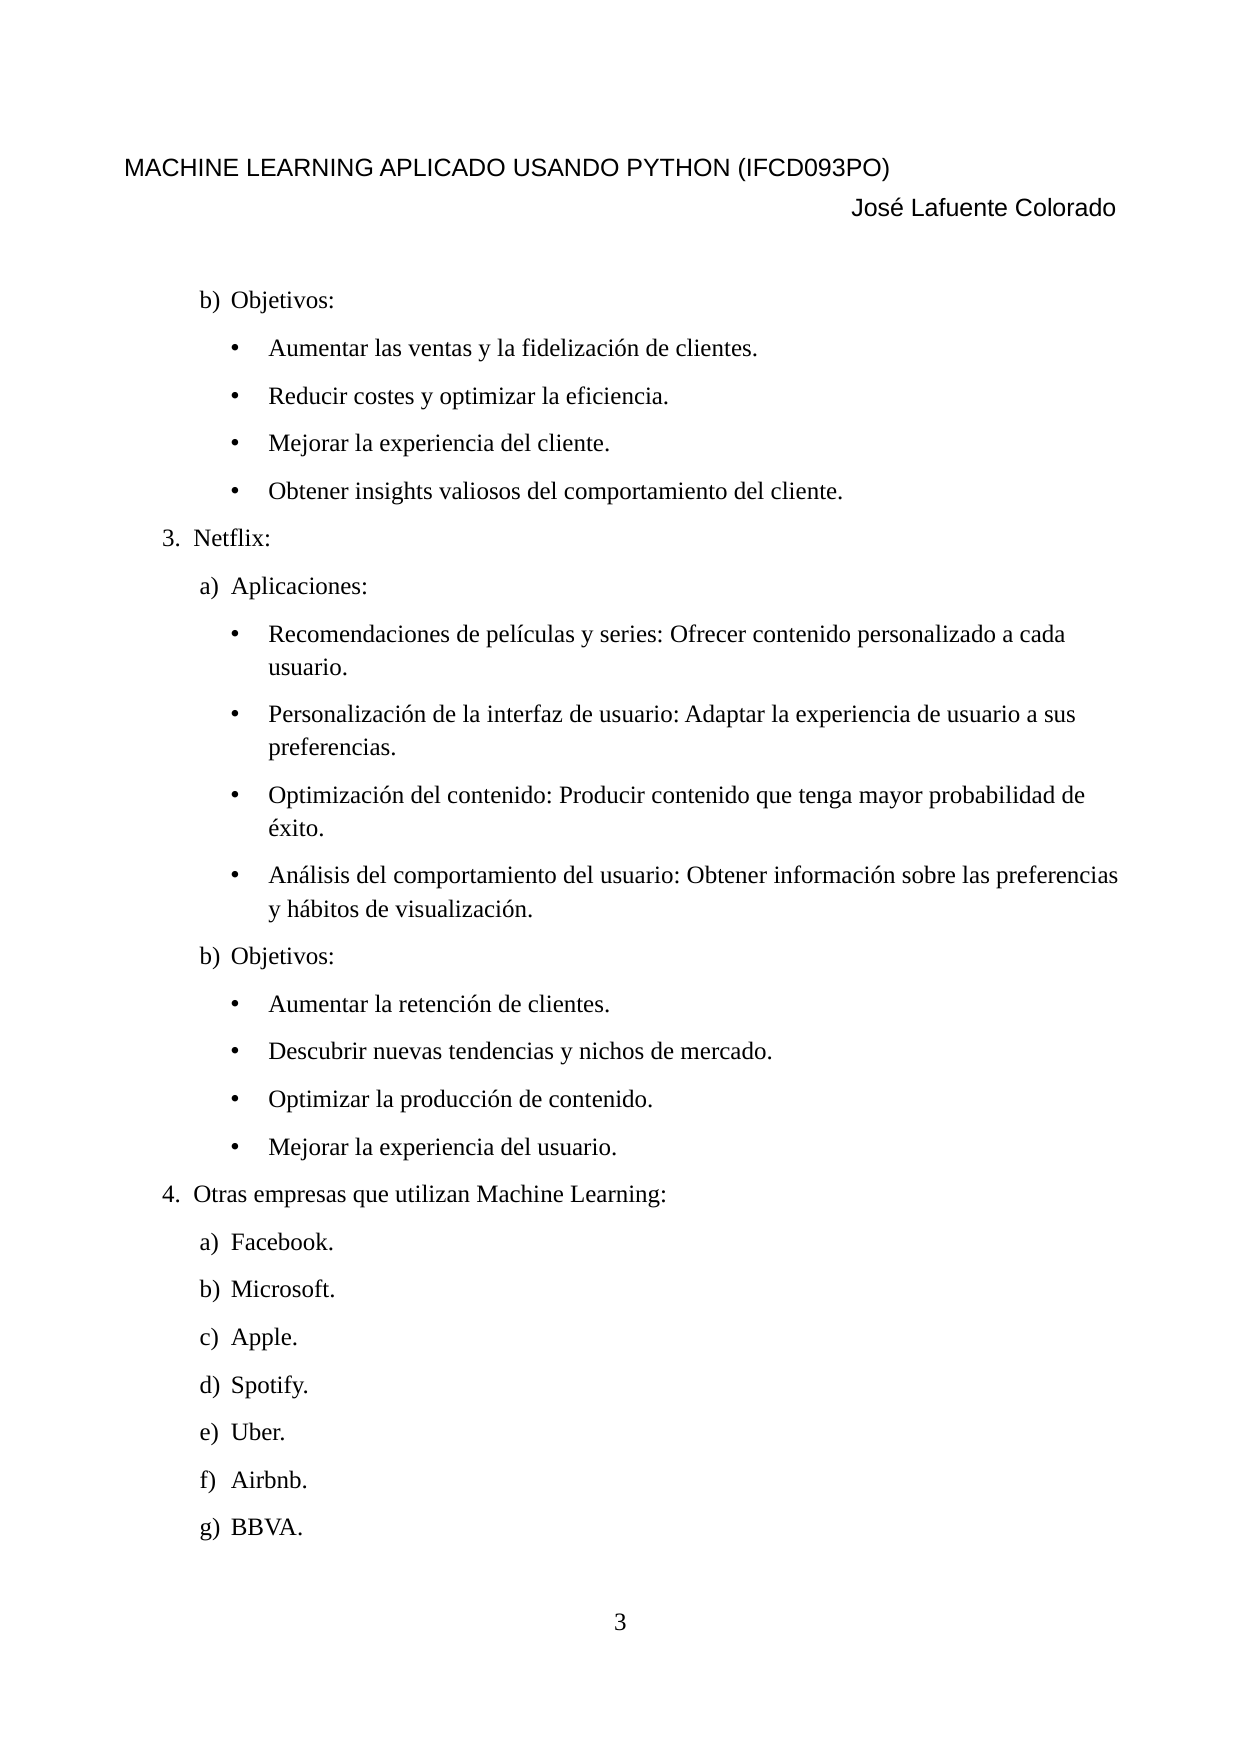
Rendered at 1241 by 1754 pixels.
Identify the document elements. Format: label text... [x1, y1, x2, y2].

list Uber. [193, 1417, 1122, 1446]
list Facebook. [193, 1227, 1122, 1256]
list Mejorar la experiencia del usuario. [231, 1132, 1122, 1160]
list Reducir costes y optimizar la eficiencia. [231, 381, 1122, 409]
list Recomendaciones de películas y series: Ofrecer contenido personalizado a cada usuario. [231, 619, 1122, 681]
list Descubrir nuevas tendencias y nichos de mercado. [231, 1036, 1122, 1065]
list Objetivos: [193, 286, 1122, 314]
list Personalización de la interfaz de usuario: Adaptar la experiencia de usuario a sus preferencias. [231, 699, 1122, 761]
list Spotify. [193, 1370, 1122, 1398]
list Apple. [193, 1322, 1122, 1351]
list BBVA. [193, 1512, 1122, 1541]
list Microsoft. [193, 1274, 1122, 1303]
list Optimización del contenido: Producir contenido que tenga mayor probabilidad de éxito. [231, 780, 1122, 842]
list Airbnb. [193, 1465, 1122, 1494]
list Aumentar las ventas y la fidelización de clientes. [231, 333, 1122, 362]
list Objetivos: [193, 941, 1122, 970]
list Otras empresas que utilizan Machine Learning: [156, 1179, 1122, 1208]
list Obtener insights valiosos del comportamiento del cliente. [231, 476, 1122, 505]
list Netflix: [156, 523, 1122, 552]
list Aplicaciones: [193, 571, 1122, 600]
list Mejorar la experiencia del cliente. [231, 428, 1122, 457]
list Aumentar la retención de clientes. [231, 989, 1122, 1018]
list Optimizar la producción de contenido. [231, 1084, 1122, 1113]
list Análisis del comportamiento del usuario: Obtener información sobre las preferencias y hábitos de visualización. [231, 861, 1122, 922]
